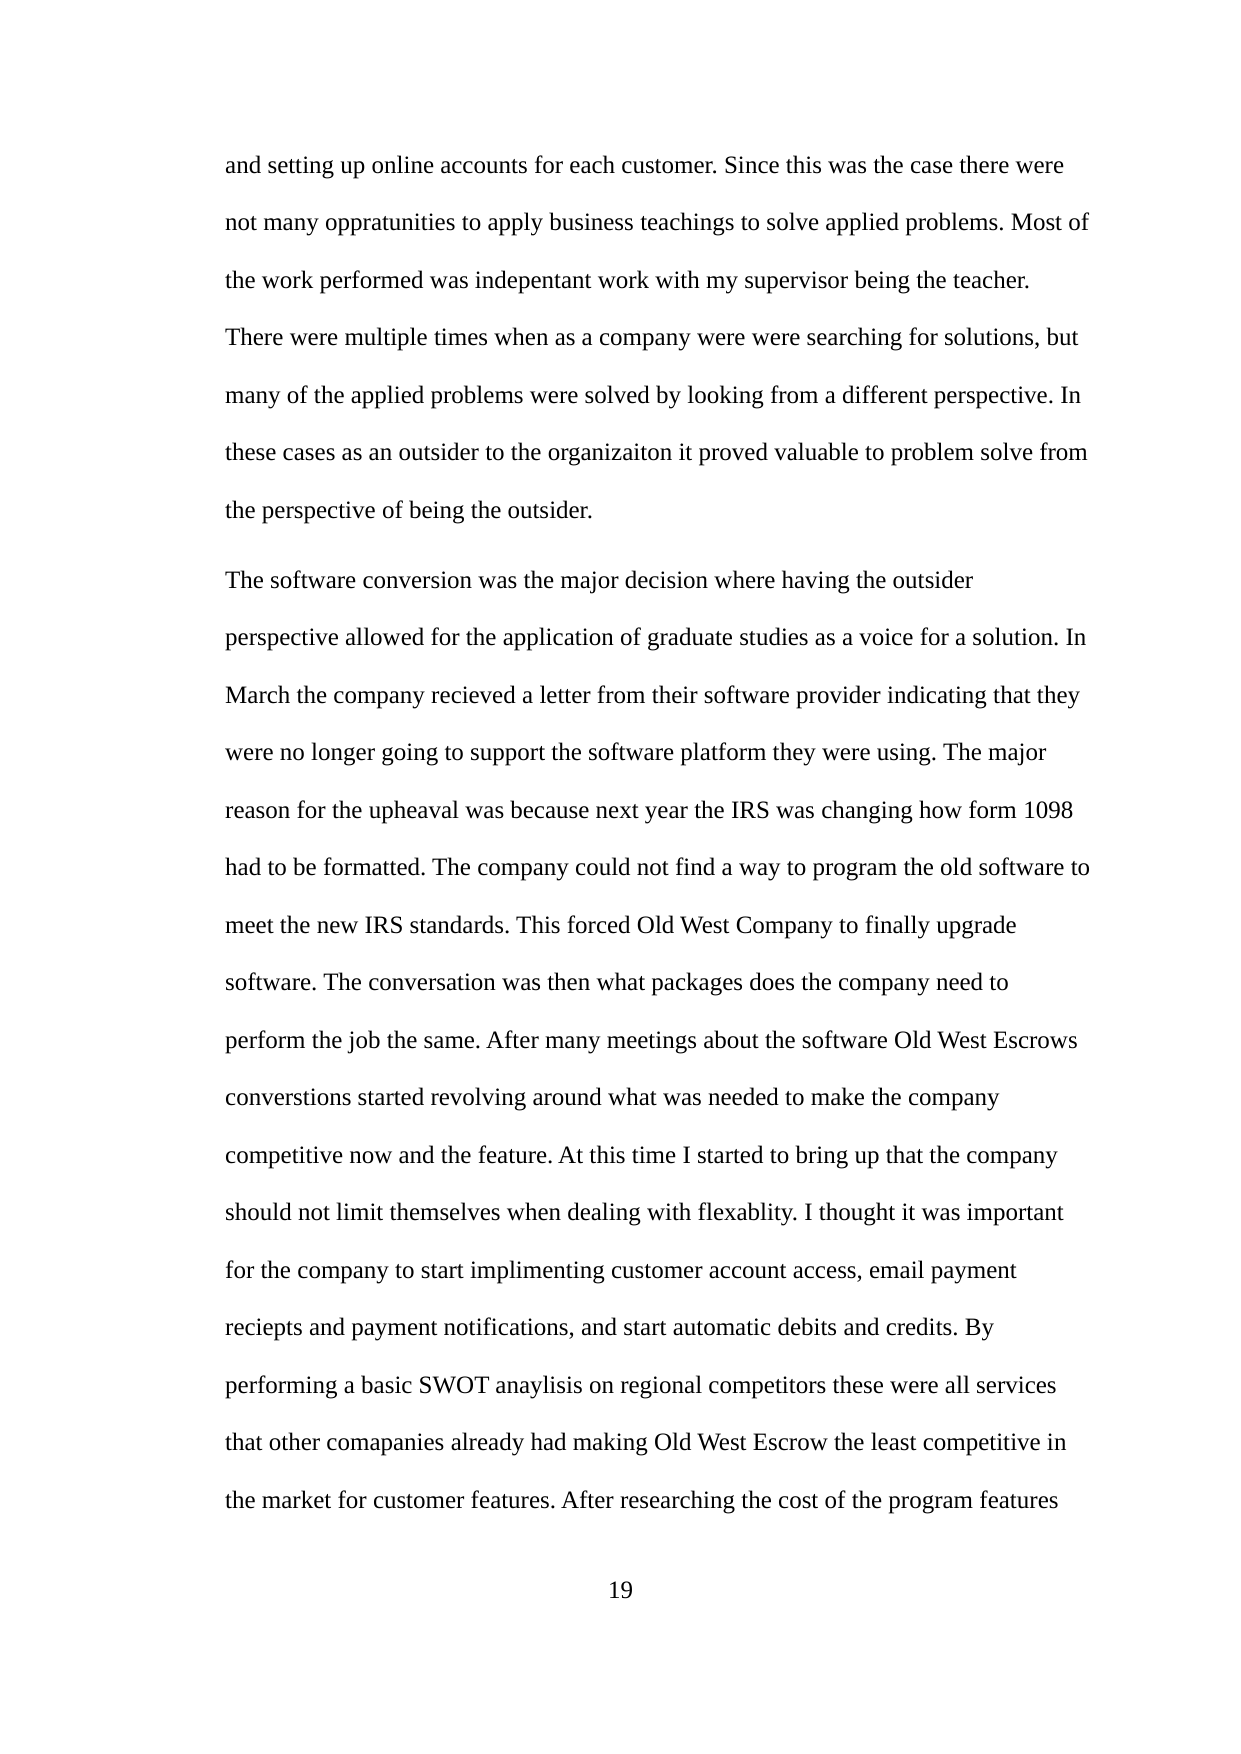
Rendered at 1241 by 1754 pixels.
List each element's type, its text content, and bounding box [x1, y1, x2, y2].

list The software conversion was the major decision where having the outsider perspective allowed for the application of graduate studies as a voice for a solution. In March the company recieved a letter from their software provider indicating that they were no longer going to support the software platform they were using. The major reason for the upheaval was because next year the IRS was changing how form 1098 had to be formatted. The company could not find a way to program the old software to meet the new IRS standards. This forced Old West Company to finally upgrade software. The conversation was then what packages does the company need to perform the job the same. After many meetings about the software Old West Escrows converstions started revolving around what was needed to make the company competitive now and the feature. At this time I started to bring up that the company should not limit themselves when dealing with flexablity. I thought it was important for the company to start implimenting customer account access, email payment reciepts and payment notifications, and start automatic debits and credits. By performing a basic SWOT anaylisis on regional competitors these were all services that other comapanies already had making Old West Escrow the least competitive in the market for customer features. After researching the cost of the program features [187, 565, 1091, 1514]
list and setting up online accounts for each customer. Since this was the case there were not many oppratunities to apply business teachings to solve applied problems. Most of the work performed was indepentant work with my supervisor being the teacher. There were multiple times when as a company were were searching for solutions, but many of the applied problems were solved by looking from a different perspective. In these cases as an outsider to the organizaiton it proved valuable to problem solve from the perspective of being the outsider. [187, 150, 1091, 524]
